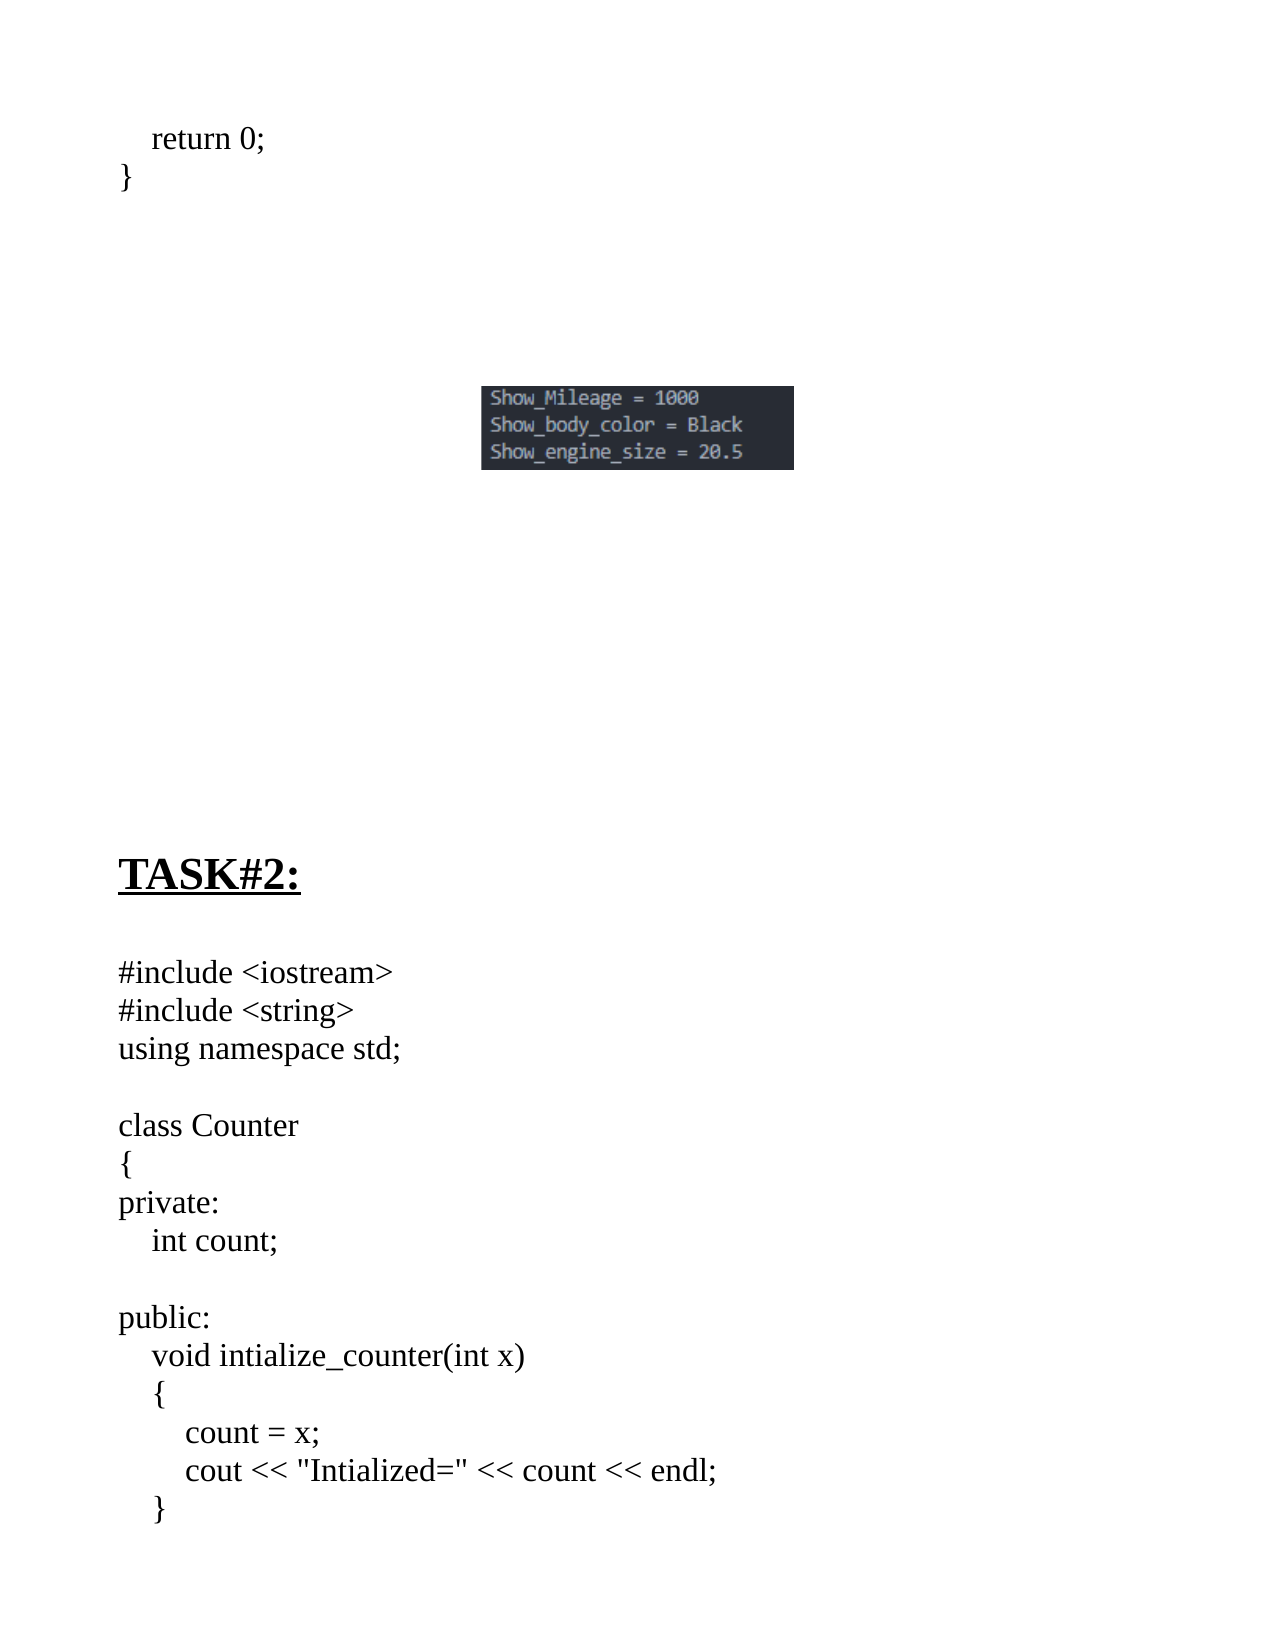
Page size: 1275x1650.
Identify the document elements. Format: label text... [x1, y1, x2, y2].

text } [118, 156, 1157, 195]
text public: [118, 1297, 1157, 1335]
text using namespace std; [118, 1028, 1157, 1067]
picture [481, 386, 794, 470]
text int count; [118, 1220, 1157, 1258]
text return 0; [118, 118, 1157, 156]
text TASK#2: [118, 846, 1157, 899]
text #include <iostream> [118, 952, 1157, 990]
text } [118, 1488, 1157, 1527]
text void intialize_counter(int x) [118, 1335, 1157, 1373]
text #include <string> [118, 990, 1157, 1028]
text { [118, 1143, 1157, 1182]
text class Counter [118, 1105, 1157, 1143]
text private: [118, 1182, 1157, 1220]
text cout << "Intialized=" << count << endl; [118, 1450, 1157, 1488]
text { [118, 1373, 1157, 1412]
text count = x; [118, 1412, 1157, 1450]
